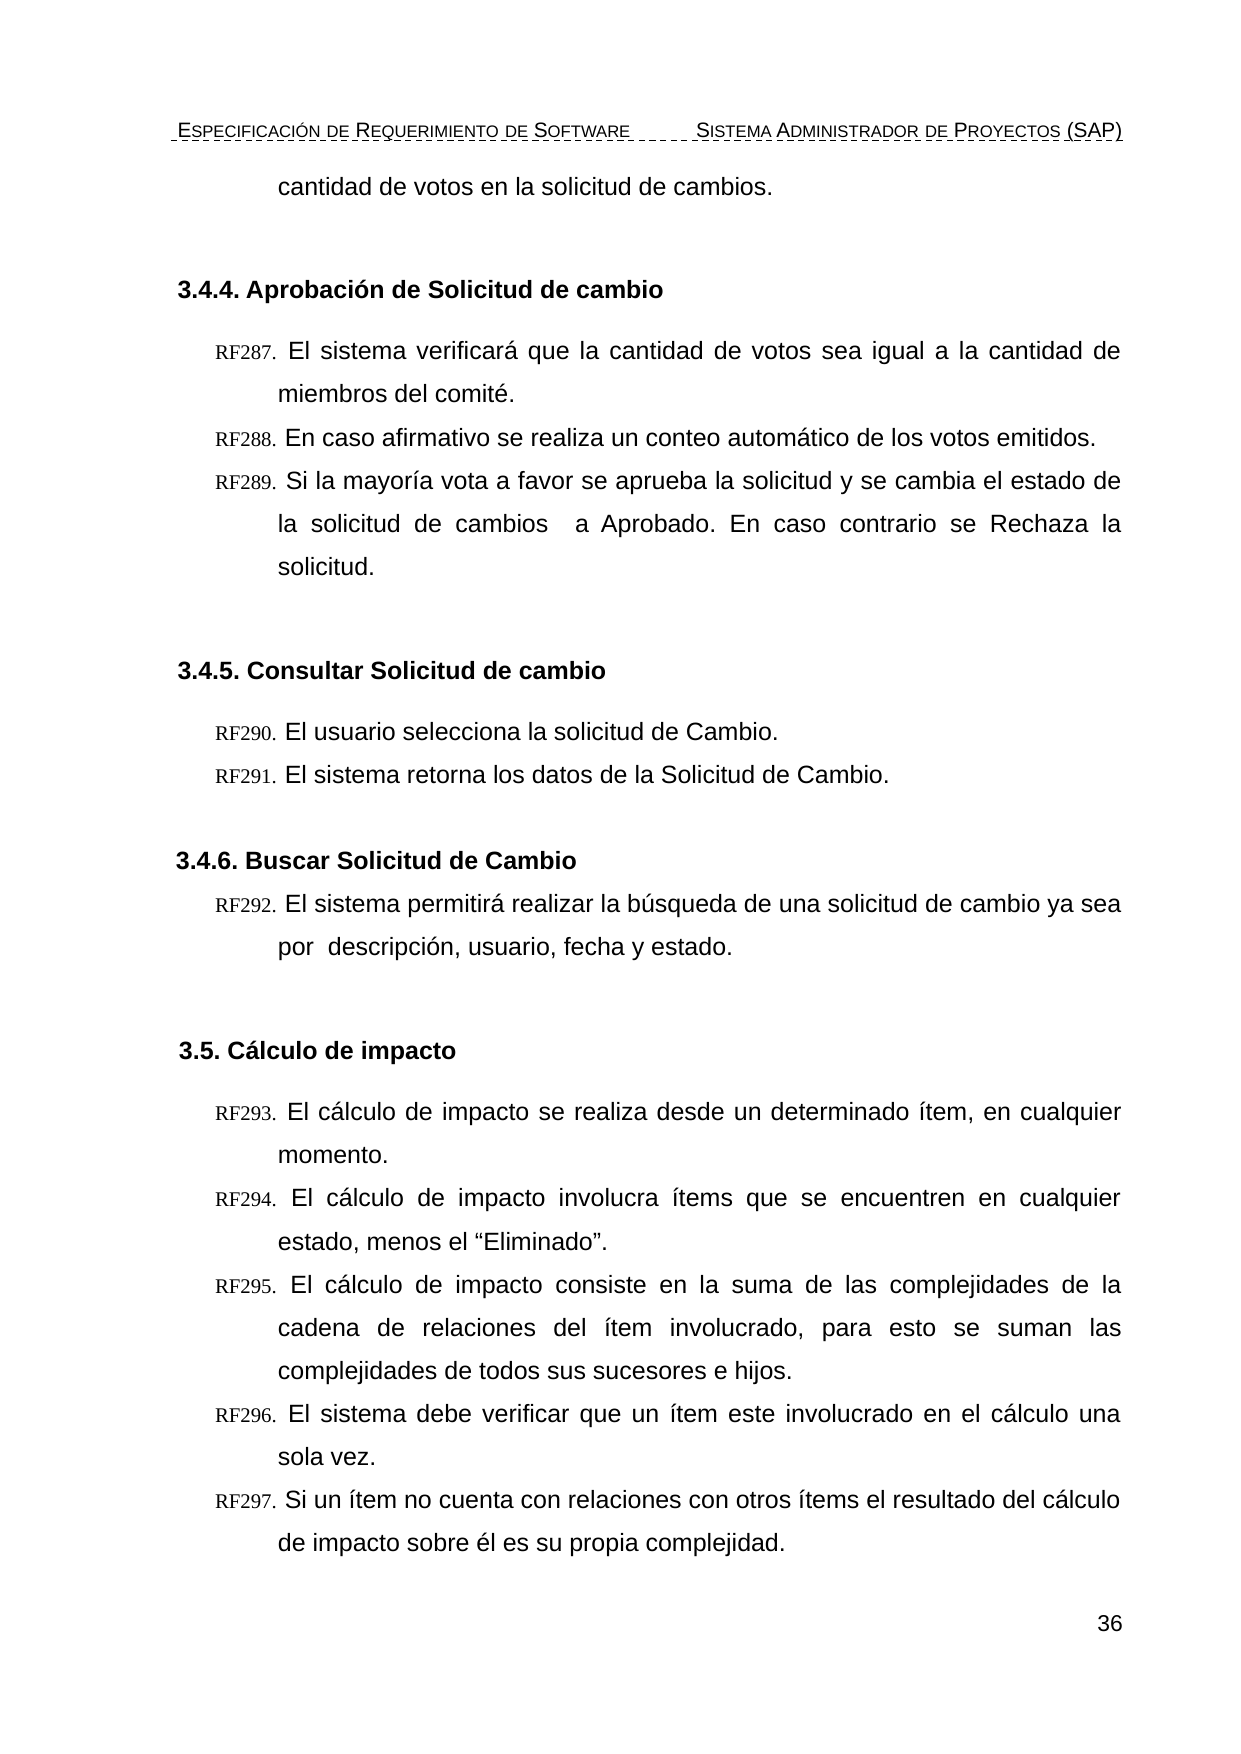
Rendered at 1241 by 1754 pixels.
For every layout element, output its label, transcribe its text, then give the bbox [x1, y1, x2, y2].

list En caso afirmativo se realiza un conteo automático de los votos emitidos. [215, 423, 1122, 451]
list El usuario selecciona la solicitud de Cambio. [215, 717, 1122, 746]
list 3.4.6. Buscar Solicitud de Cambio [113, 846, 1122, 875]
list Si un ítem no cuenta con relaciones con otros ítems el resultado del cálculo de impacto sobre él es su propia complejidad. [215, 1485, 1122, 1557]
list El cálculo de impacto consiste en la suma de las complejidades de la cadena de relaciones del ítem involucrado, para esto se suman las complejidades de todos sus sucesores e hijos. [215, 1270, 1122, 1385]
list El sistema permitirá realizar la búsqueda de una solicitud de cambio ya sea por descripción, usuario, fecha y estado. [215, 889, 1122, 961]
list cantidad de votos en la solicitud de cambios. [215, 172, 1122, 200]
list El sistema verificará que la cantidad de votos sea igual a la cantidad de miembros del comité. [215, 336, 1122, 408]
list 3.4.5. Consultar Solicitud de cambio [114, 656, 1122, 685]
list El cálculo de impacto involucra ítems que se encuentren en cualquier estado, menos el “Eliminado”. [215, 1183, 1122, 1255]
list El cálculo de impacto se realiza desde un determinado ítem, en cualquier momento. [215, 1097, 1122, 1169]
list Si la mayoría vota a favor se aprueba la solicitud y se cambia el estado de la solicitud de cambios a Aprobado. En caso contrario se Rechaza la solicitud. [215, 466, 1122, 581]
list El sistema retorna los datos de la Solicitud de Cambio. [215, 760, 1122, 789]
list 3.4.4. Aprobación de Solicitud de cambio [114, 276, 1122, 304]
list 3.5. Cálculo de impacto [116, 1036, 1122, 1065]
list El sistema debe verificar que un ítem este involucrado en el cálculo una sola vez. [215, 1399, 1122, 1471]
